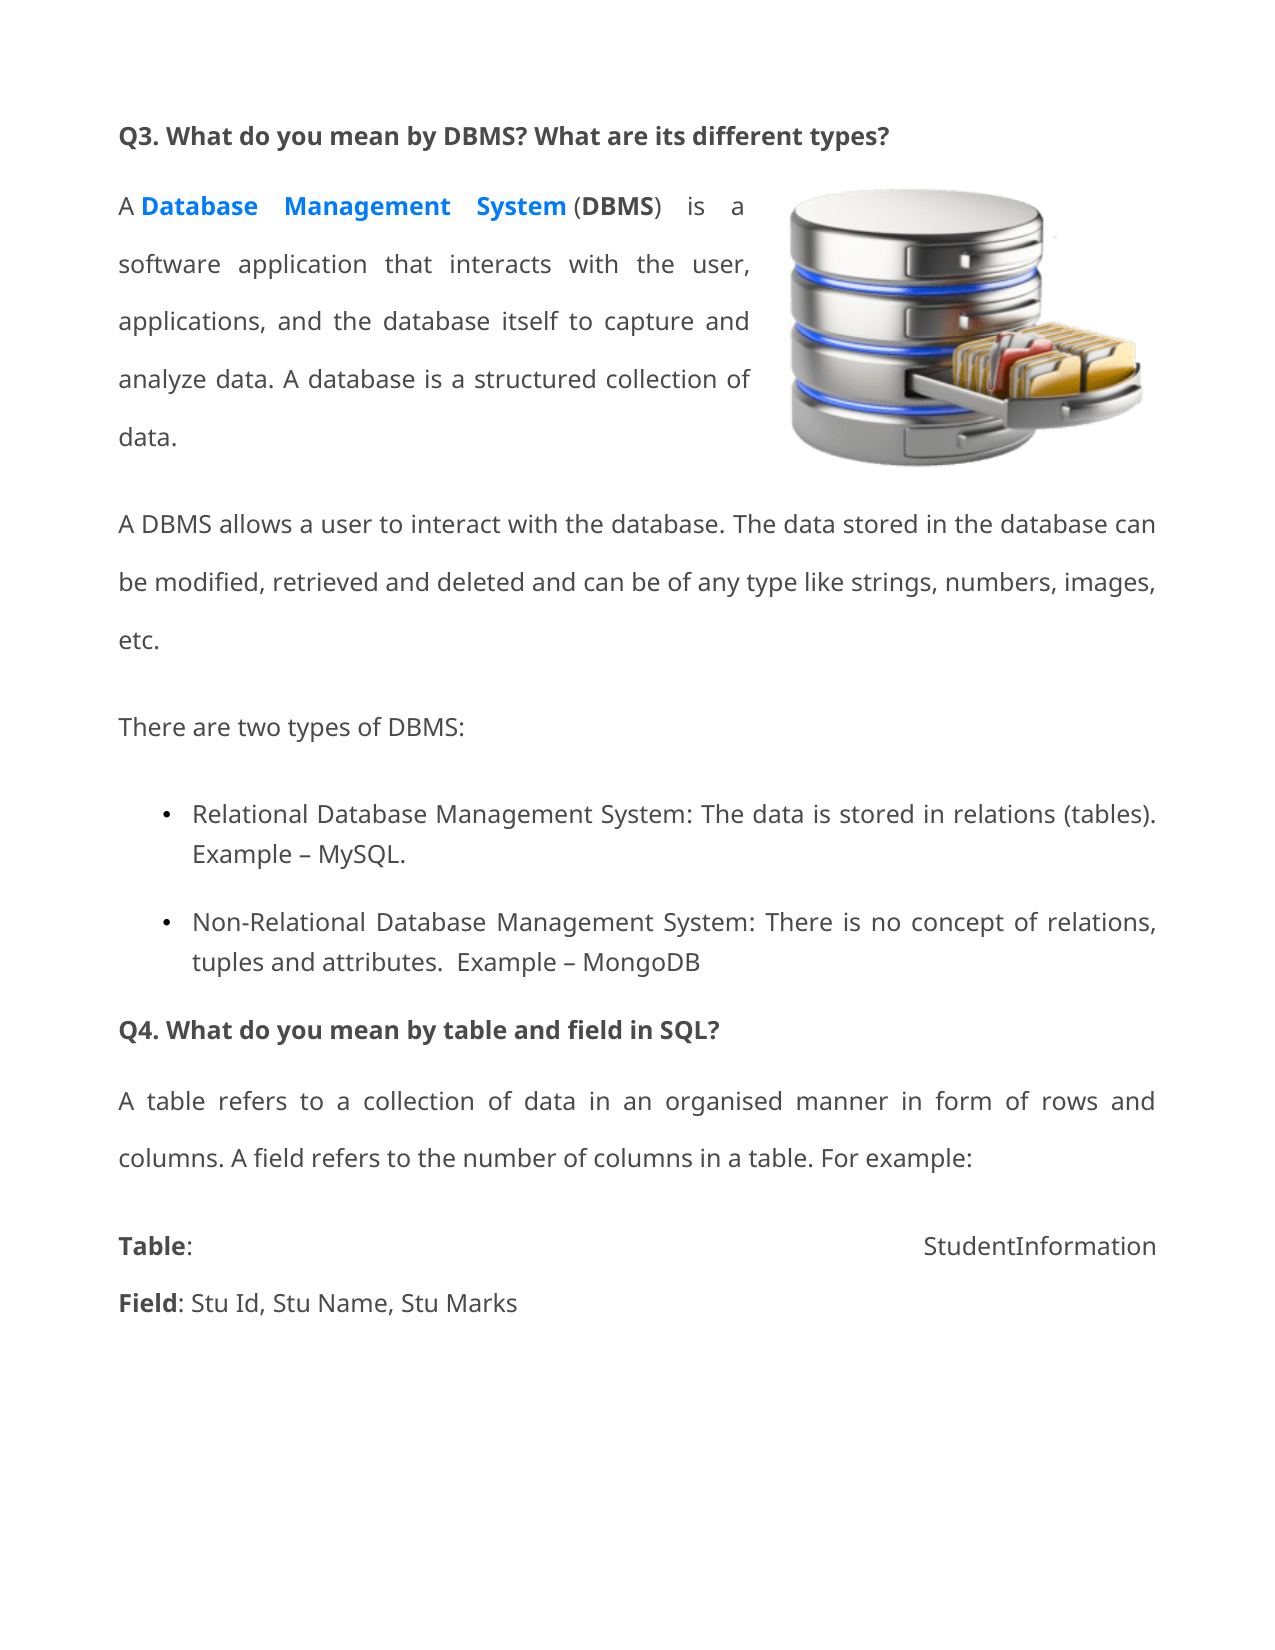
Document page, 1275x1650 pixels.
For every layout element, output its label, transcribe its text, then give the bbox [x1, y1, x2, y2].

subtitle Q3. What do you mean by DBMS? What are its different types? [118, 118, 1157, 152]
text Table: StudentInformation Field: Stu Id, Stu Name, Stu Marks [118, 1228, 1157, 1320]
text A Database Management System (DBMS) is a software application that interacts with the user, applications, and the database itself to capture and analyze data. A database is a structured collection of data. [118, 188, 751, 454]
subtitle Q4. What do you mean by table and field in SQL? [118, 1013, 1157, 1047]
picture [751, 178, 1163, 486]
text A table refers to a collection of data in an organised manner in form of rows and columns. A field refers to the number of columns in a table. For example: [118, 1083, 1157, 1175]
text A DBMS allows a user to interact with the database. The data stored in the database can be modified, retrieved and deleted and can be of any type like strings, numbers, images, etc. [118, 507, 1157, 657]
text There are two types of DBMS: [118, 710, 1157, 744]
list Relational Database Management System: The data is stored in relations (tables). Example – MySQL. [162, 797, 1157, 870]
list Non-Relational Database Management System: There is no concept of relations, tuples and attributes. Example – MongoDB [162, 905, 1157, 978]
